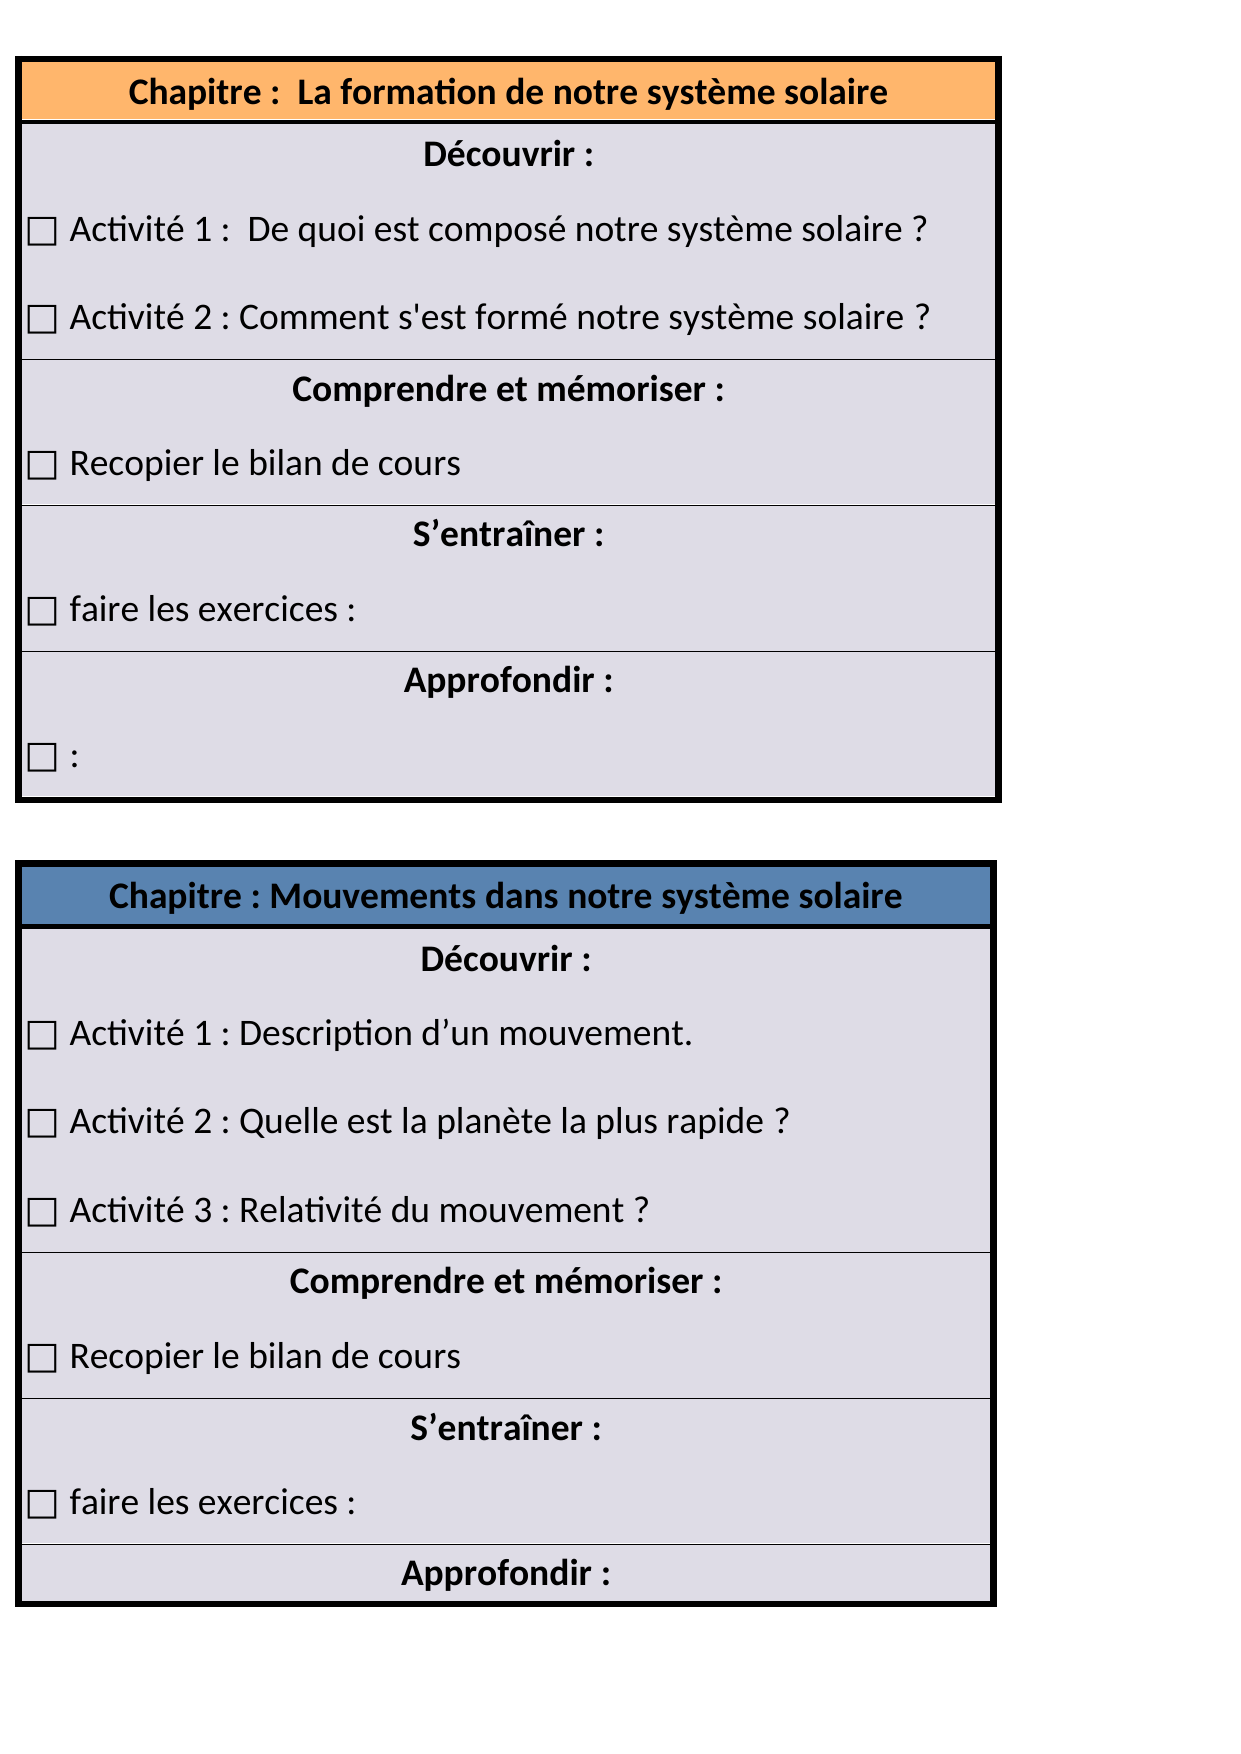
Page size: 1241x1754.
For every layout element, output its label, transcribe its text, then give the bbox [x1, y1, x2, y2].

table_cell Comprendre et mémoriser : □ Recopier le bilan de cours [22, 1253, 990, 1398]
table_cell Découvrir : □ Activité 1 : Description d’un mouvement. □ Activité 2 : Quelle est la planète la plus rapide ? □ Activité 3 : Relativité du mouvement ? [22, 929, 990, 1252]
table_cell Approfondir : □ : [22, 652, 995, 796]
table_cell S’entraîner : □ faire les exercices : [22, 1399, 990, 1543]
table_header Chapitre : La formation de notre système solaire [22, 62, 995, 119]
table_cell Comprendre et mémoriser : □ Recopier le bilan de cours [22, 360, 995, 504]
table_cell S’entraîner : □ faire les exercices : [22, 506, 995, 651]
table_header Chapitre : Mouvements dans notre système solaire [22, 867, 990, 924]
table_cell Approfondir : [22, 1545, 990, 1601]
table_cell Découvrir : □ Activité 1 : De quoi est composé notre système solaire ? □ Activité 2 : Comment s'est formé notre système solaire ? [22, 124, 995, 359]
